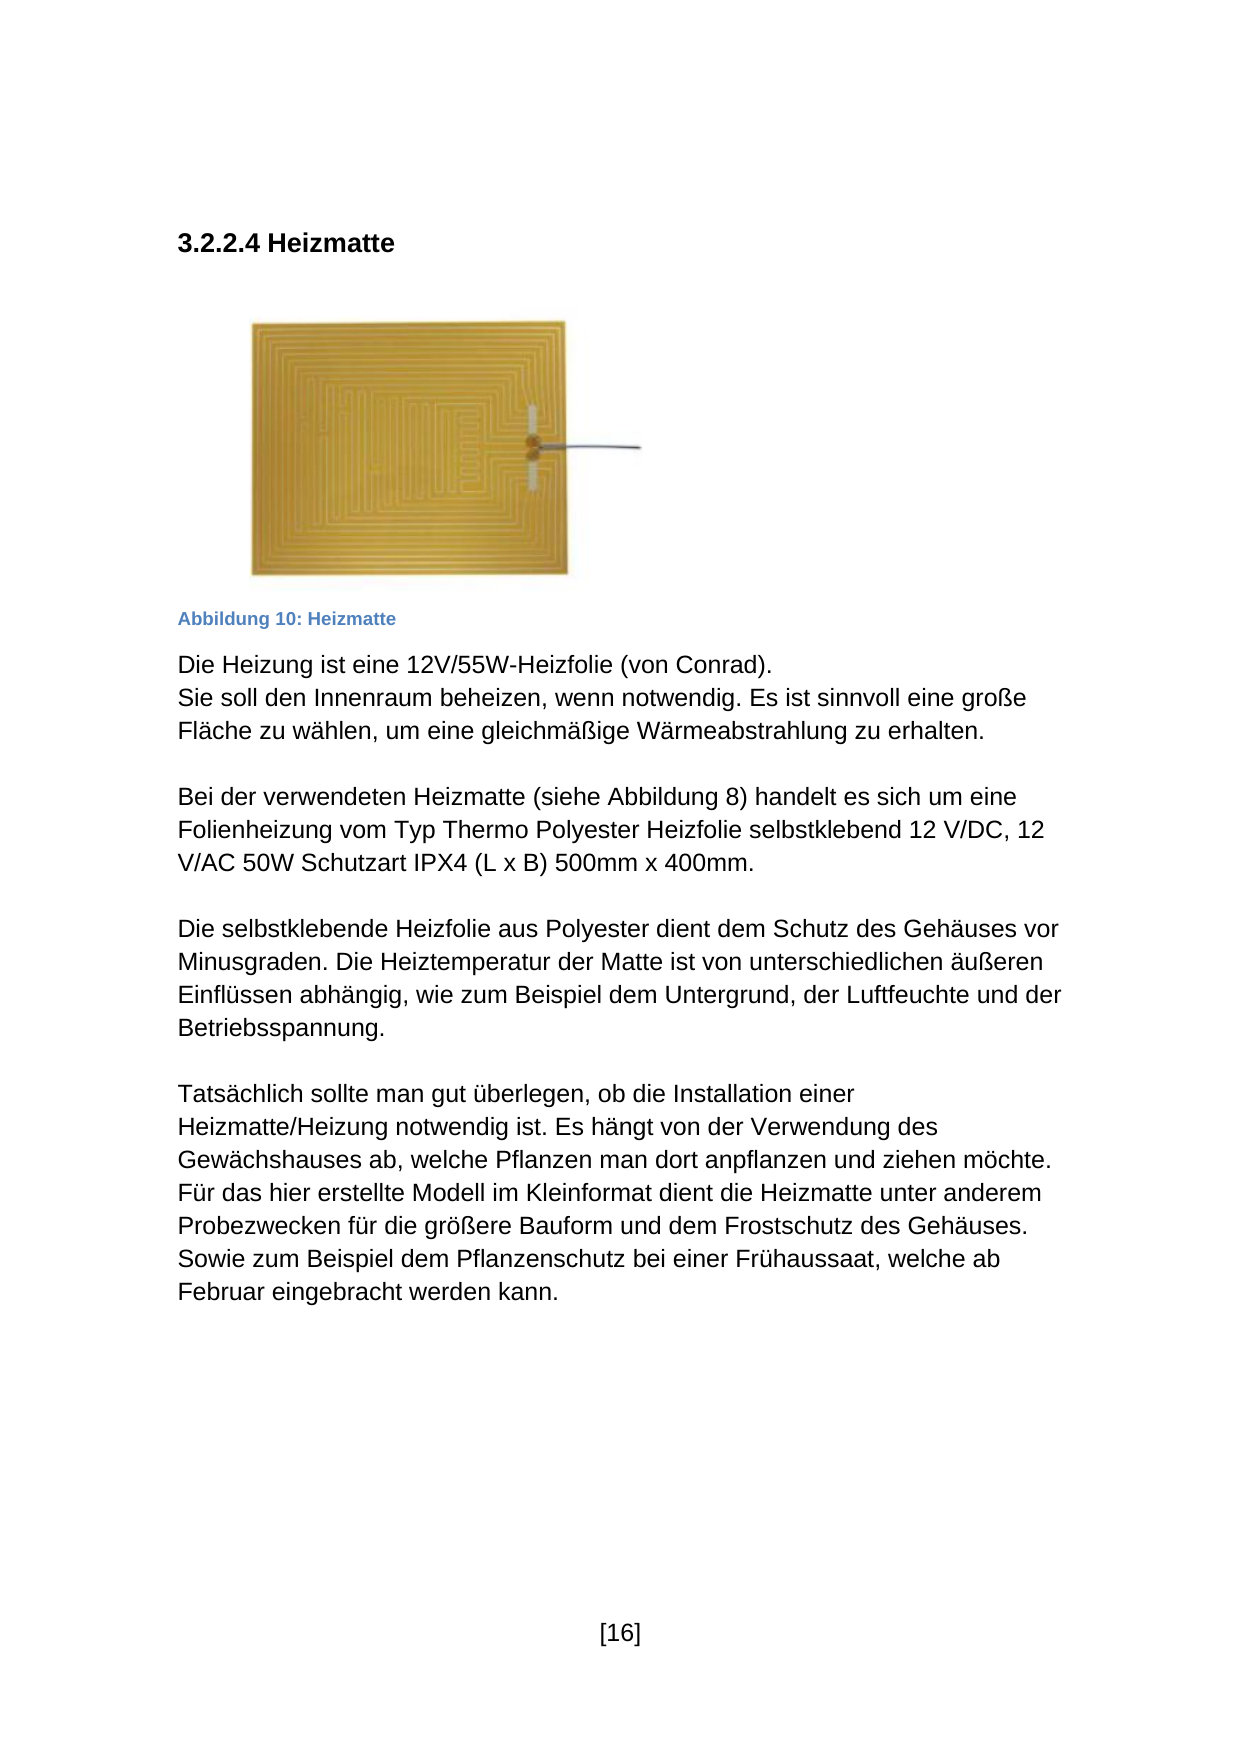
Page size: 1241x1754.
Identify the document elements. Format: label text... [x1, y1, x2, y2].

text Die Heizung ist eine 12V/55W-Heizfolie (von Conrad). [177, 650, 1063, 678]
picture [236, 275, 714, 604]
text Tatsächlich sollte man gut überlegen, ob die Installation einer Heizmatte/Heizung notwendig ist. Es hängt von der Verwendung des Gewächshauses ab, welche Pflanzen man dort anpflanzen und ziehen möchte. Für das hier erstellte Modell im Kleinformat dient die Heizmatte unter anderem Probezwecken für die größere Bauform und dem Frostschutz des Gehäuses. Sowie zum Beispiel dem Pflanzenschutz bei einer Frühaussaat, welche ab Februar eingebracht werden kann. [177, 1079, 1063, 1306]
subtitle Heizmatte [177, 227, 1063, 258]
text Abbildung 10: Heizmatte [177, 607, 1063, 629]
text Bei der verwendeten Heizmatte (siehe Abbildung 8) handelt es sich um eine Folienheizung vom Typ Thermo Polyester Heizfolie selbstklebend 12 V/DC, 12 V/AC 50W Schutzart IPX4 (L x B) 500mm x 400mm. [177, 782, 1063, 877]
text Die selbstklebende Heizfolie aus Polyester dient dem Schutz des Gehäuses vor Minusgraden. Die Heiztemperatur der Matte ist von unterschiedlichen äußeren Einflüssen abhängig, wie zum Beispiel dem Untergrund, der Luftfeuchte und der Betriebsspannung. [177, 914, 1063, 1042]
text Sie soll den Innenraum beheizen, wenn notwendig. Es ist sinnvoll eine große Fläche zu wählen, um eine gleichmäßige Wärmeabstrahlung zu erhalten. [177, 683, 1063, 744]
